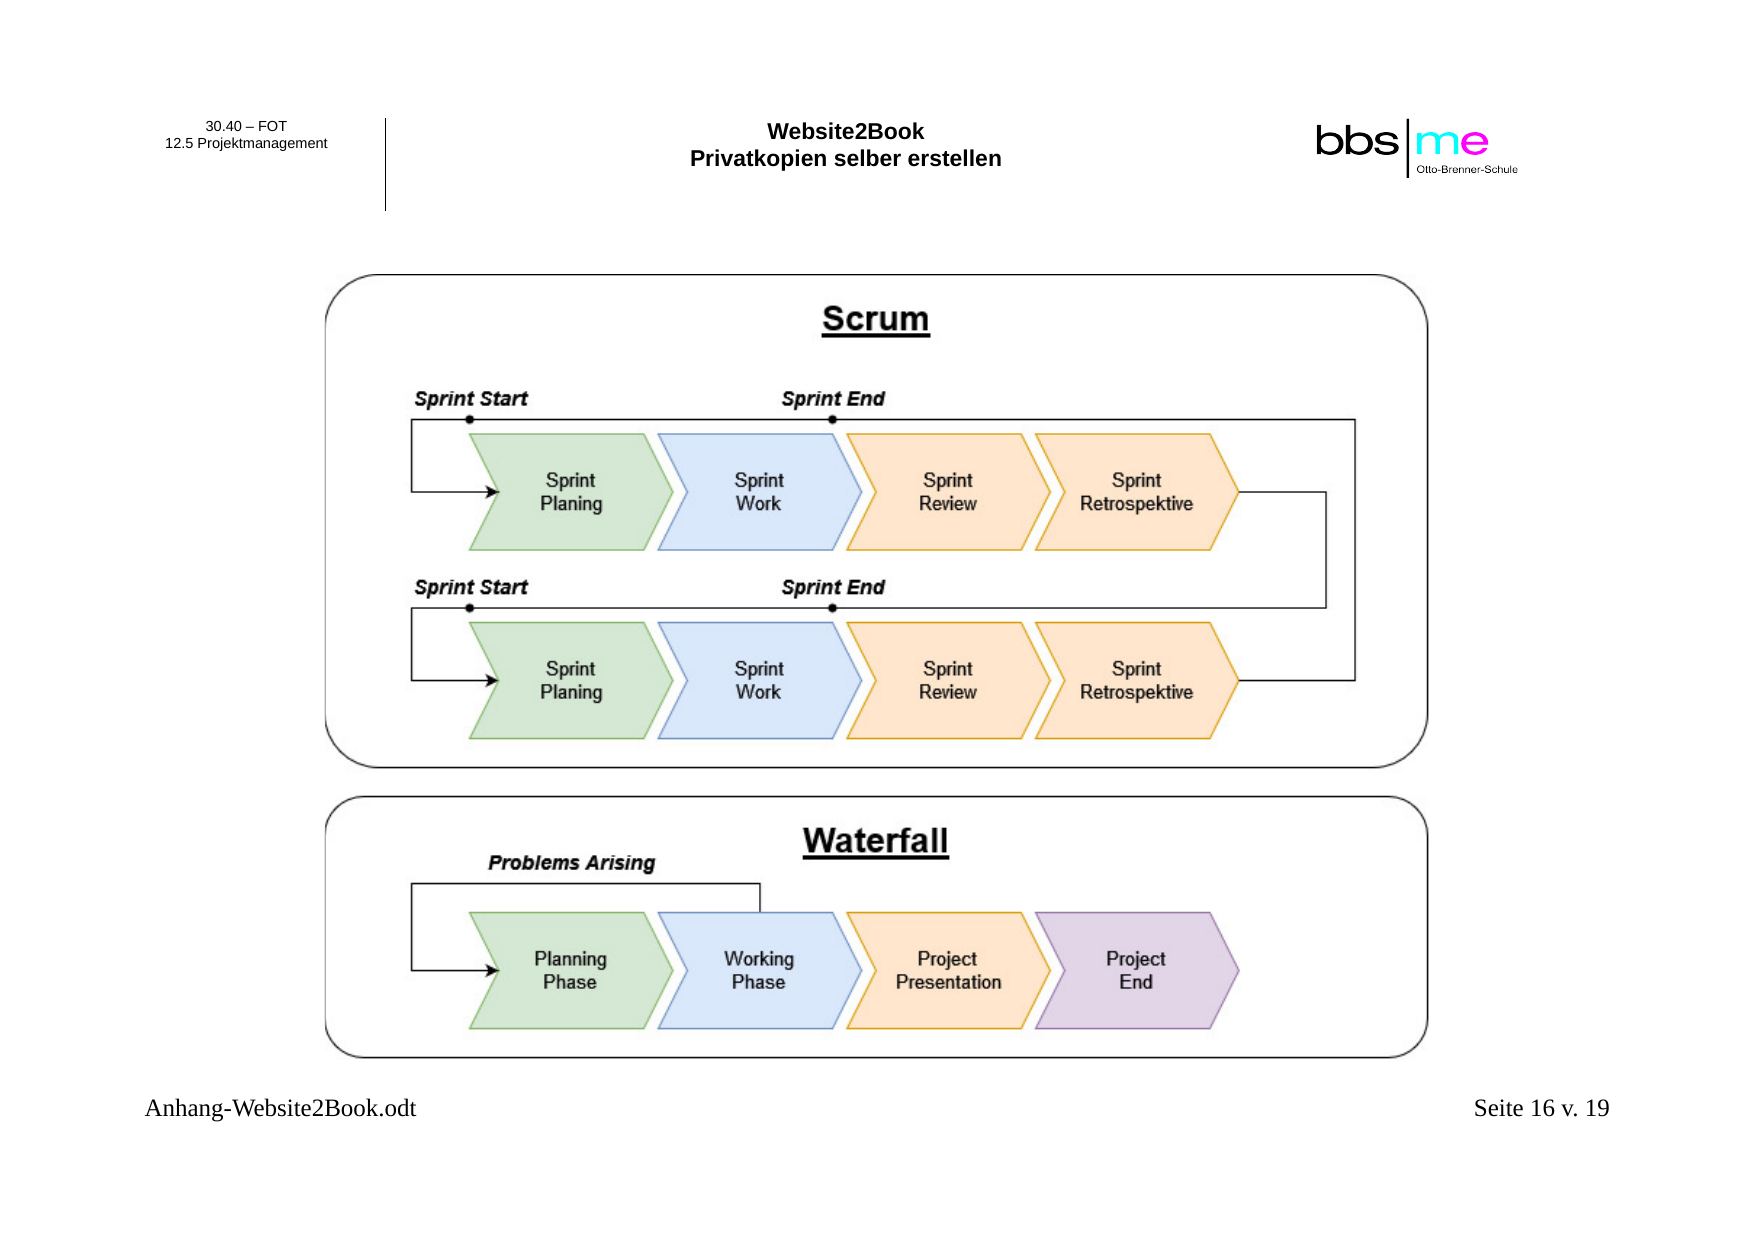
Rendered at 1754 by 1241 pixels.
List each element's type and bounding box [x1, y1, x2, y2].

picture [1316, 118, 1518, 178]
picture [324, 274, 1430, 1060]
